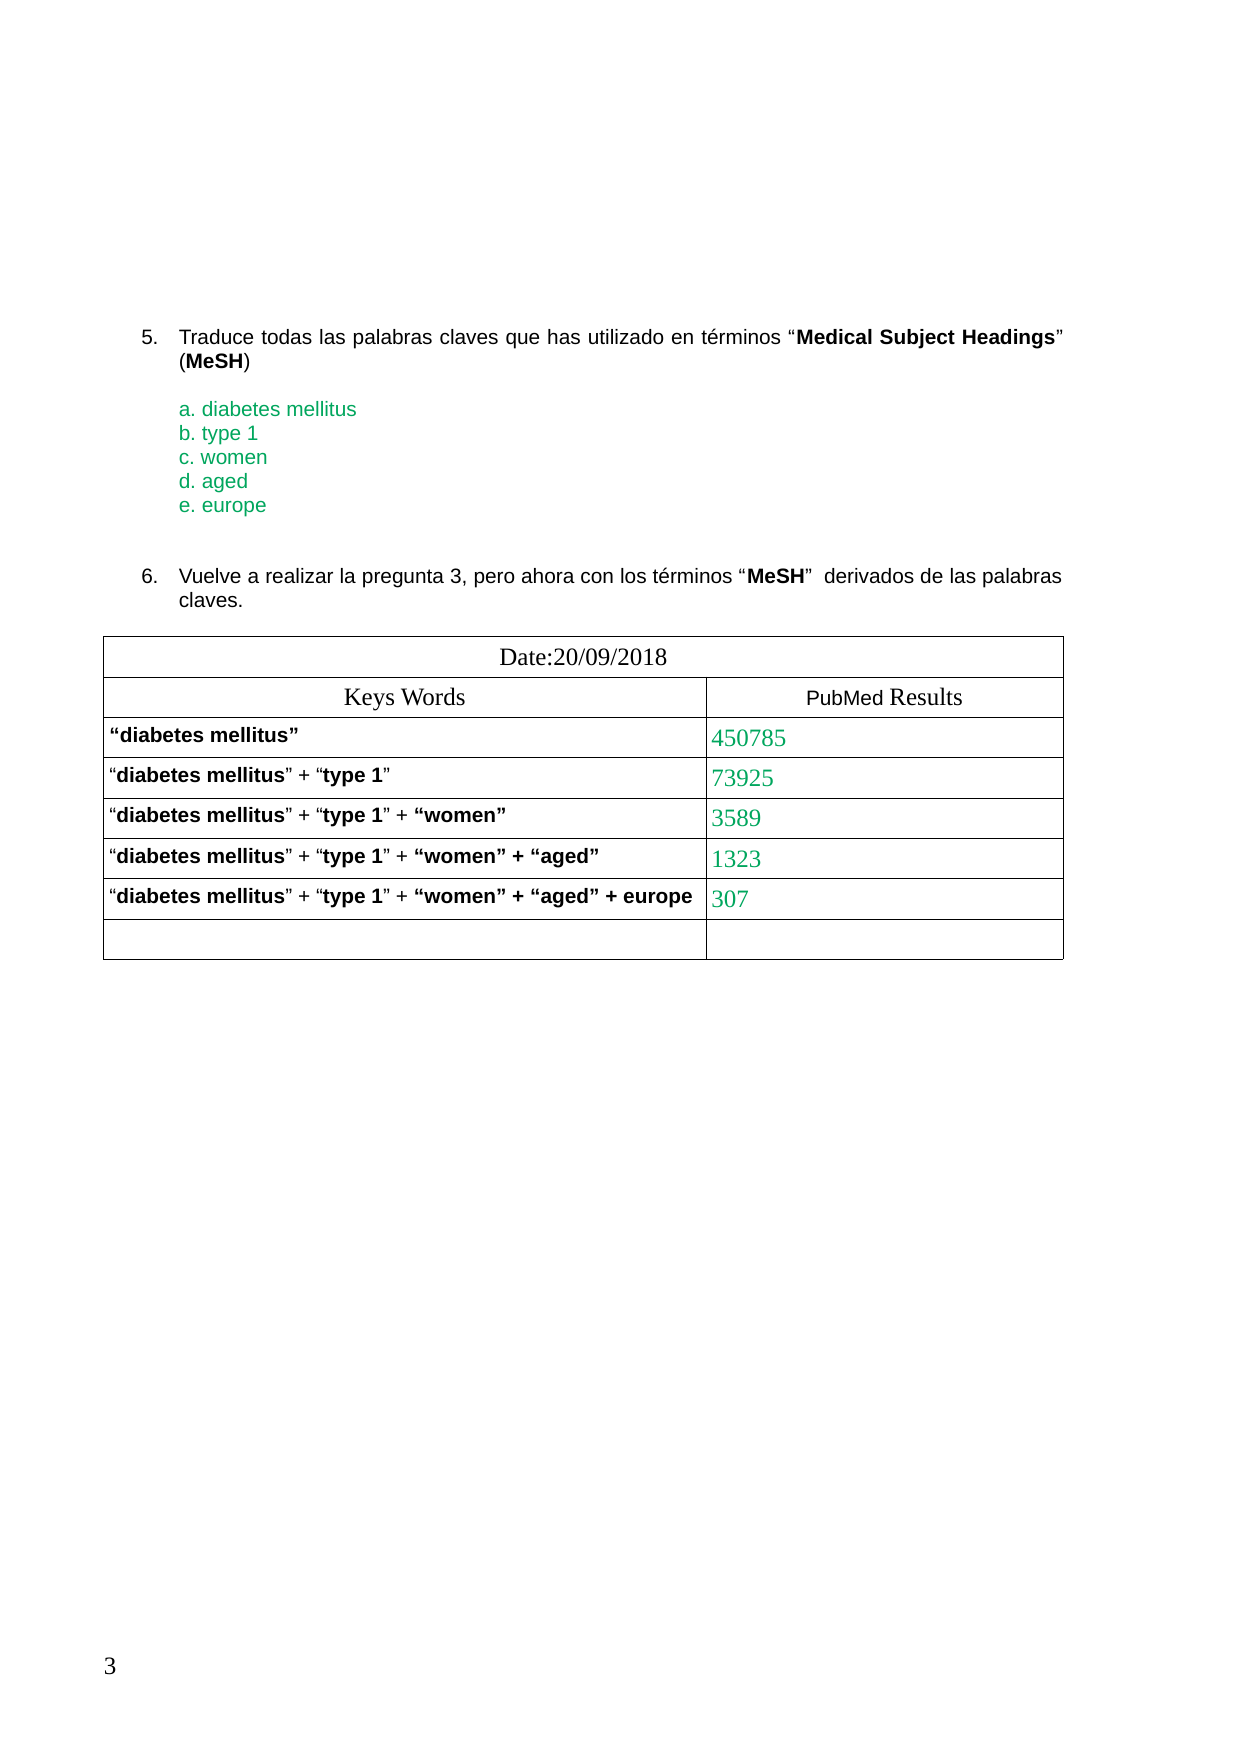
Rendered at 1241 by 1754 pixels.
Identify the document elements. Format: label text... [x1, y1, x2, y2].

text d. aged [103, 468, 1063, 492]
text a. diabetes mellitus [103, 397, 1063, 421]
table_cell “diabetes mellitus” [104, 718, 706, 757]
table_cell 3589 [707, 799, 1063, 838]
text b. type 1 [103, 421, 1063, 444]
table_cell [104, 920, 706, 959]
table_cell PubMed Results [707, 678, 1063, 717]
table_cell [707, 920, 1063, 959]
table_cell “diabetes mellitus” + “type 1” + “women” + “aged” + europe [104, 879, 706, 918]
table_cell 307 [707, 879, 1063, 918]
table_cell “diabetes mellitus” + “type 1” + “women” [104, 799, 706, 838]
table_cell 450785 [707, 718, 1063, 757]
table_cell Keys Words [104, 678, 706, 717]
table_cell 73925 [707, 758, 1063, 797]
table_cell “diabetes mellitus” + “type 1” + “women” + “aged” [104, 839, 706, 878]
text e. europe [103, 492, 1063, 516]
table_header Date:20/09/2018 [104, 637, 1063, 677]
table_cell “diabetes mellitus” + “type 1” [104, 758, 706, 797]
list Traduce todas las palabras claves que has utilizado en términos “Medical Subject Headings” (MeSH) [141, 325, 1063, 373]
list Vuelve a realizar la pregunta 3, pero ahora con los términos “MeSH” derivados de las palabras claves. [141, 564, 1063, 612]
table_cell 1323 [707, 839, 1063, 878]
text c. women [103, 444, 1063, 468]
